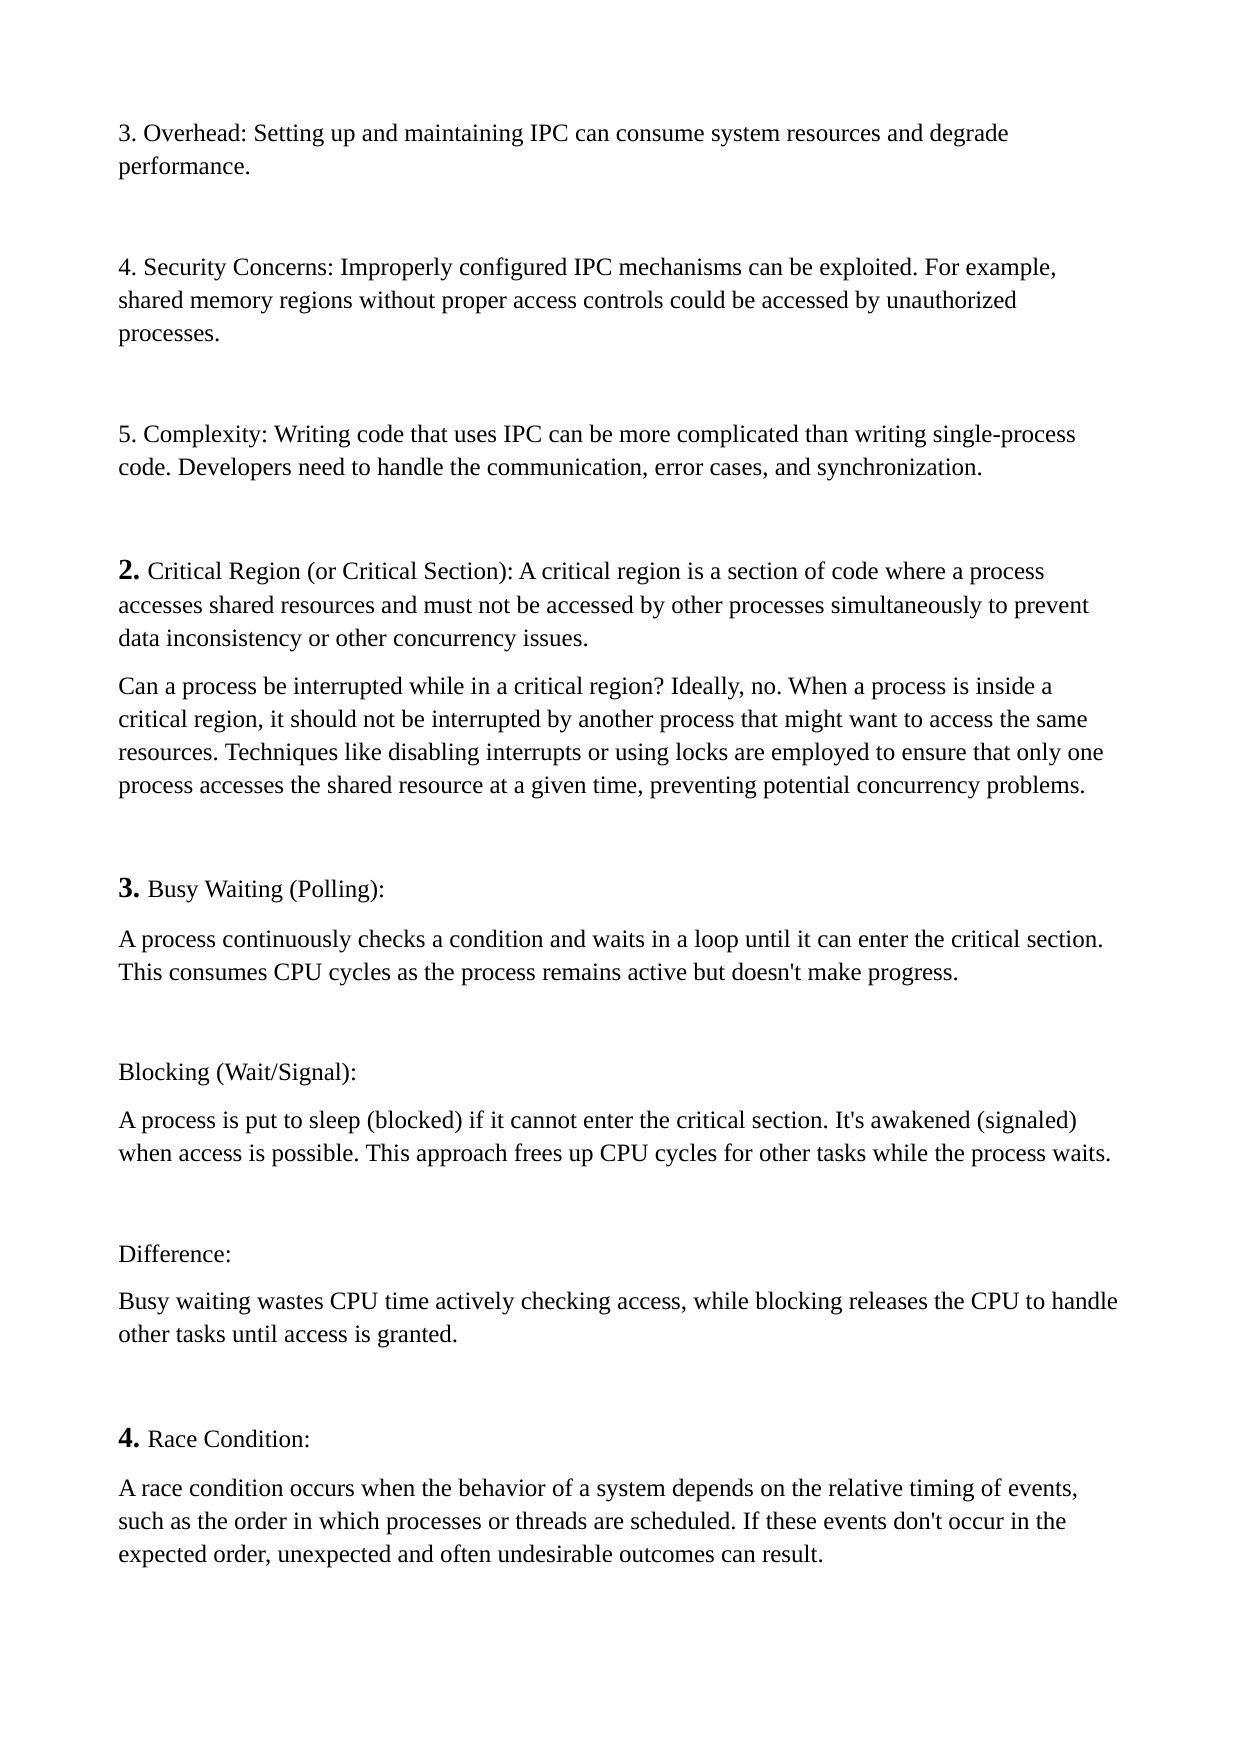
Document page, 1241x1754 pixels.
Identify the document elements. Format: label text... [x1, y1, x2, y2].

text Busy waiting wastes CPU time actively checking access, while blocking releases the CPU to handle other tasks until access is granted. [118, 1286, 1122, 1348]
text 4. Security Concerns: Improperly configured IPC mechanisms can be exploited. For example, shared memory regions without proper access controls could be accessed by unauthorized processes. [118, 252, 1122, 347]
text A race condition occurs when the behavior of a system depends on the relative timing of events, such as the order in which processes or threads are scheduled. If these events don't occur in the expected order, unexpected and often undesirable outcomes can result. [118, 1473, 1122, 1568]
text Blocking (Wait/Signal): [118, 1057, 1122, 1086]
text Difference: [118, 1239, 1122, 1268]
text 2. Critical Region (or Critical Section): A critical region is a section of code where a process accesses shared resources and must not be accessed by other processes simultaneously to prevent data inconsistency or other concurrency issues. [118, 552, 1122, 652]
text 3. Busy Waiting (Polling): [118, 871, 1122, 904]
text 4. Race Condition: [118, 1420, 1122, 1454]
text 3. Overhead: Setting up and maintaining IPC can consume system resources and degrade performance. [118, 118, 1122, 180]
text A process continuously checks a condition and waits in a loop until it can enter the critical section. This consumes CPU cycles as the process remains active but doesn't make progress. [118, 924, 1122, 986]
text 5. Complexity: Writing code that uses IPC can be more complicated than writing single-process code. Developers need to handle the communication, error cases, and synchronization. [118, 419, 1122, 480]
text A process is put to sleep (blocked) if it cannot enter the critical section. It's awakened (signaled) when access is possible. This approach frees up CPU cycles for other tasks while the process waits. [118, 1105, 1122, 1167]
text Can a process be interrupted while in a critical region? Ideally, no. When a process is inside a critical region, it should not be interrupted by another process that might want to access the same resources. Techniques like disabling interrupts or using locks are employed to ensure that only one process accesses the shared resource at a given time, preventing potential concurrency problems. [118, 671, 1122, 799]
